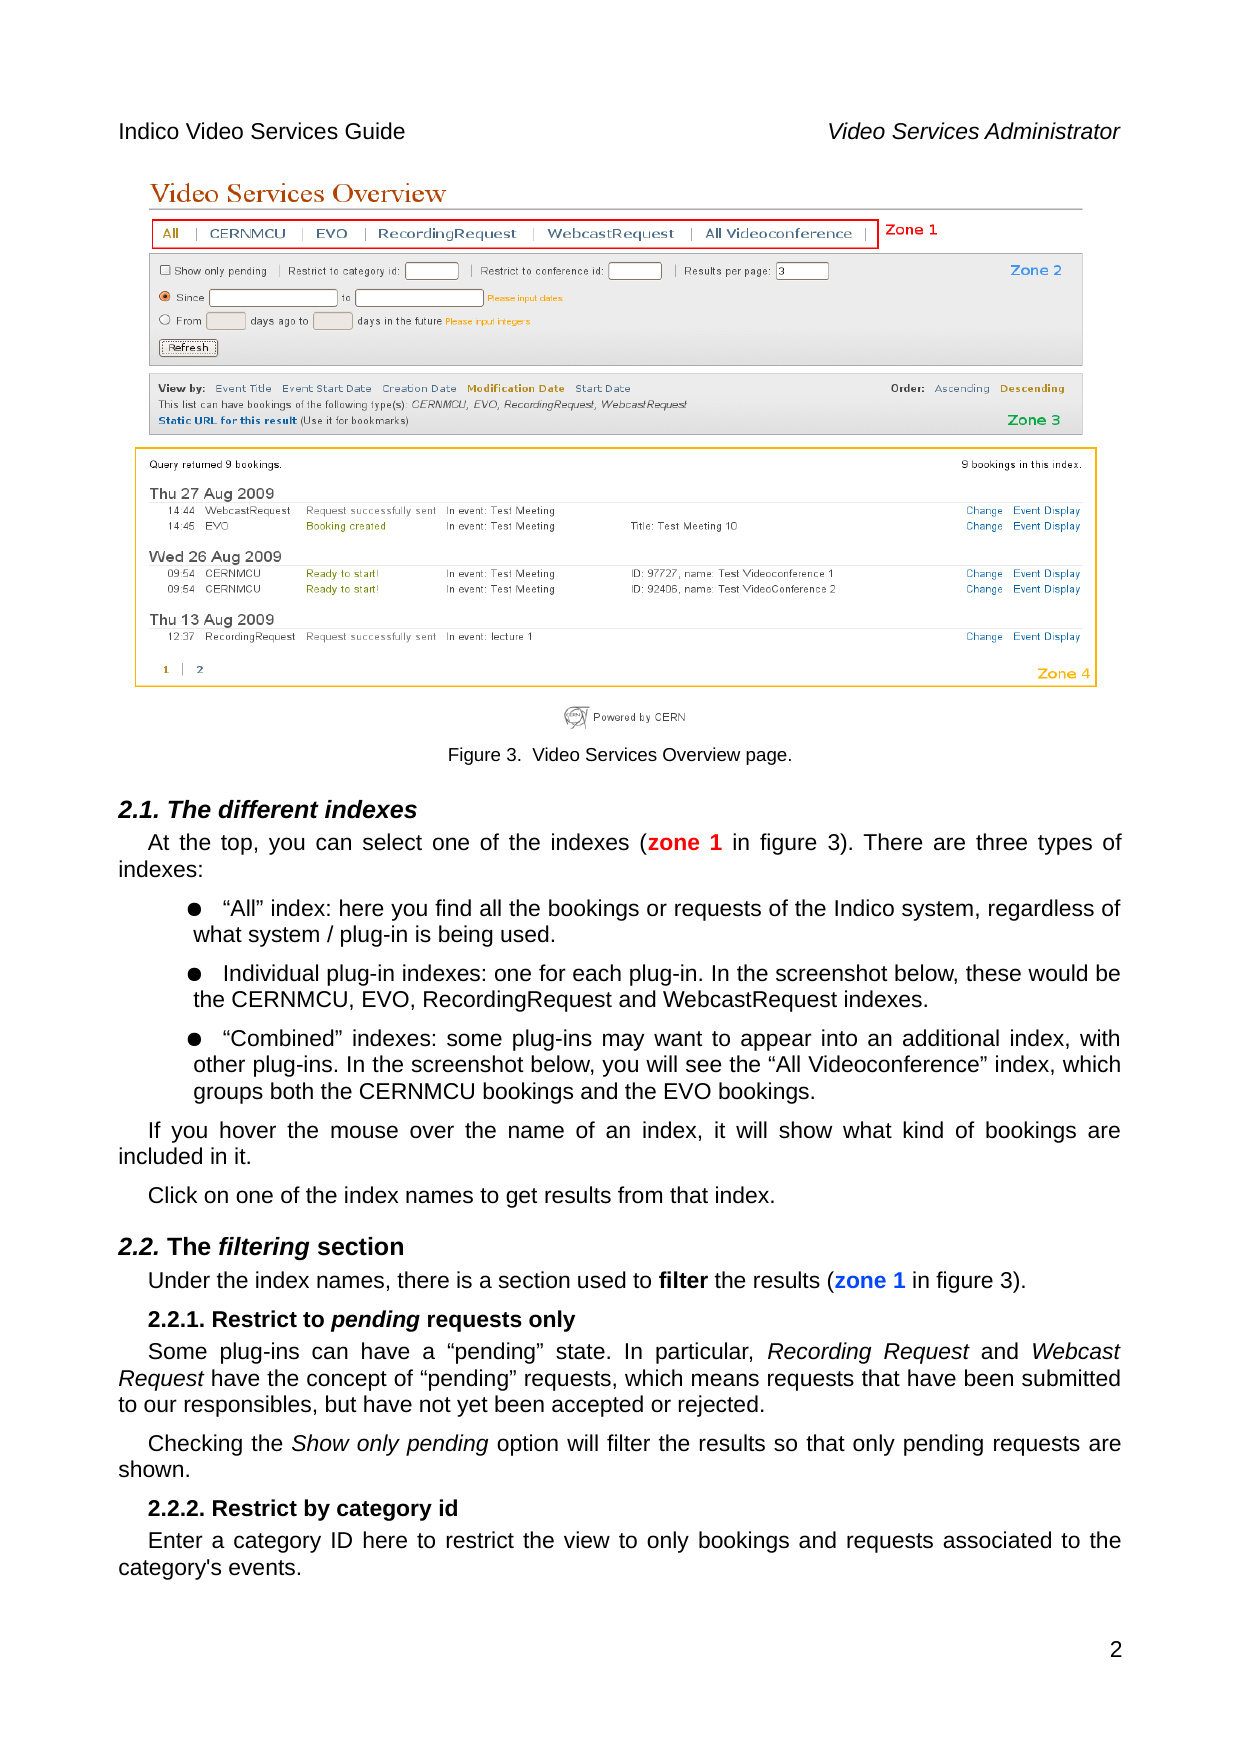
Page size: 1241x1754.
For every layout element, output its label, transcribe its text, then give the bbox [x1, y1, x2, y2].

text Checking the Show only pending option will filter the results so that only pending requests are shown. [118, 1430, 1122, 1482]
subtitle 2.2. The filtering section [118, 1232, 1122, 1261]
list “All” index: here you find all the bookings or requests of the Indico system, regardless of what system / plug-in is being used. [156, 894, 1122, 947]
text Click on one of the index names to get results from that index. [118, 1182, 1122, 1208]
subtitle 2.2.2. Restrict by category id [118, 1495, 1122, 1521]
subtitle 2.2.1. Restrict to pending requests only [118, 1306, 1122, 1332]
subtitle 2.1. The different indexes [118, 795, 1122, 823]
list Individual plug-in indexes: one for each plug-in. In the screenshot below, these would be the CERNMCU, EVO, RecordingRequest and WebcastRequest indexes. [156, 960, 1122, 1012]
text Under the index names, there is a section used to filter the results (zone 1 in figure 3). [118, 1267, 1122, 1293]
title Figure 3. Video Services Overview page. [118, 744, 1122, 765]
text At the top, you can select one of the indexes (zone 1 in figure 3). There are three types of indexes: [118, 829, 1122, 882]
text Enter a category ID here to restrict the view to only bookings and requests associated to the category's events. [118, 1527, 1122, 1580]
picture [118, 165, 1123, 732]
list “Combined” indexes: some plug-ins may want to appear into an additional index, with other plug-ins. In the screenshot below, you will see the “All Videoconference” index, which groups both the CERNMCU bookings and the EVO bookings. [156, 1025, 1122, 1104]
text If you hover the mouse over the name of an index, it will show what kind of bookings are included in it. [118, 1117, 1122, 1169]
text Some plug-ins can have a “pending” state. In particular, Recording Request and Webcast Request have the concept of “pending” requests, which means requests that have been submitted to our responsibles, but have not yet been accepted or rejected. [118, 1338, 1122, 1417]
